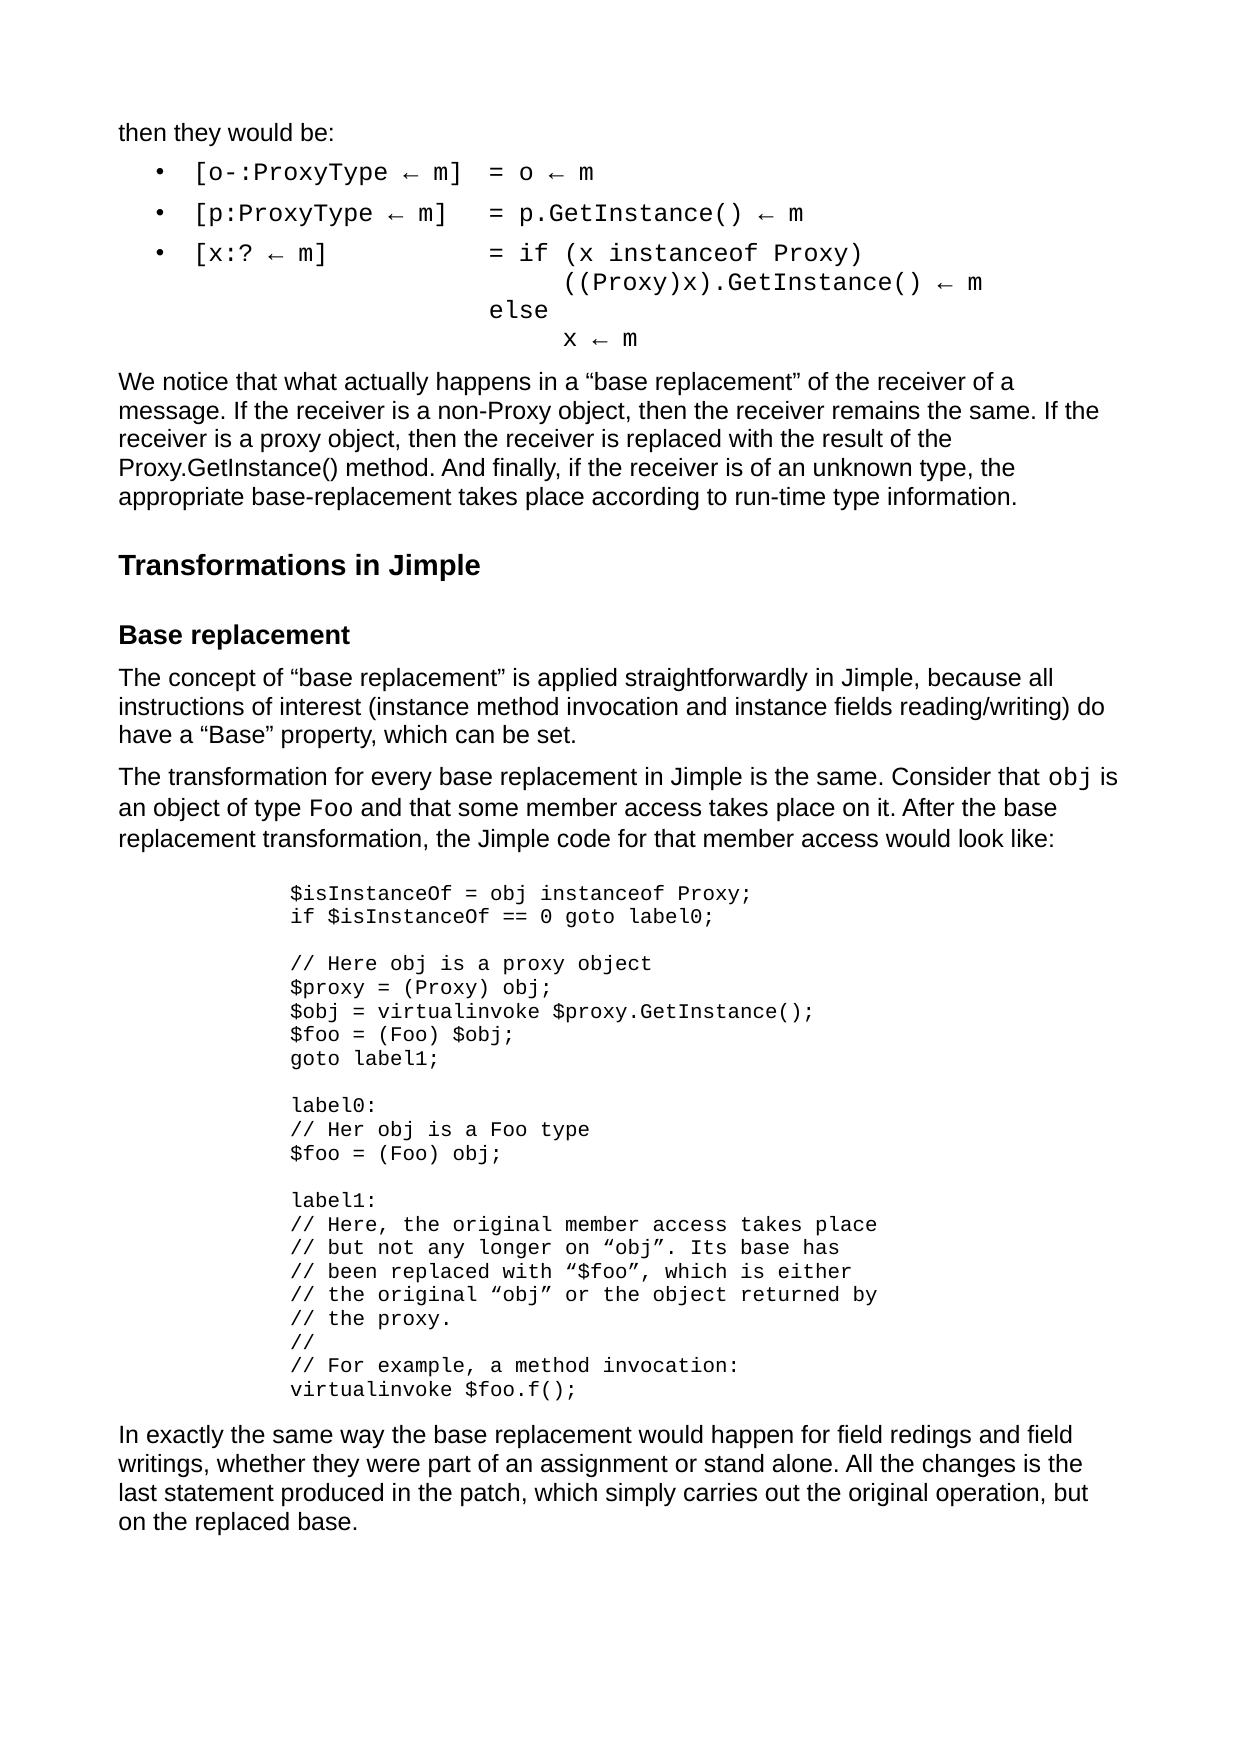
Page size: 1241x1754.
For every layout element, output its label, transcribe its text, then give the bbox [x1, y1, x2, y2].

subtitle Base replacement [118, 619, 1122, 650]
text then they would be: [118, 118, 1122, 147]
list [x:? ← m] = if (x instanceof Proxy) ((Proxy)x).GetInstance() ← m else x ← m [156, 241, 1122, 354]
text $isInstanceOf = obj instanceof Proxy; if $isInstanceOf == 0 goto label0; // Here obj is a proxy object $proxy = (Proxy) obj; $obj = virtualinvoke $proxy.GetInstance(); $foo = (Foo) $obj; goto label1; label0: // Her obj is a Foo type $foo = (Foo) obj; label1: // Here, the original member access takes place // but not any longer on “obj”. Its base has // been replaced with “$foo”, which is either // the original “obj” or the object returned by // the proxy. // // For example, a method invocation: virtualinvoke $foo.f(); [290, 882, 1122, 1403]
list [o-:ProxyType ← m] = o ← m [156, 159, 1122, 188]
text The concept of “base replacement” is applied straightforwardly in Jimple, because all instructions of interest (instance method invocation and instance fields reading/writing) do have a “Base” property, which can be set. [118, 663, 1122, 749]
list [p:ProxyType ← m] = p.GetInstance() ← m [156, 200, 1122, 228]
text We notice that what actually happens in a “base replacement” of the receiver of a message. If the receiver is a non-Proxy object, then the receiver remains the same. If the receiver is a proxy object, then the receiver is replaced with the result of the Proxy.GetInstance() method. And finally, if the receiver is of an unknown type, the appropriate base-replacement takes place according to run-time type information. [118, 367, 1122, 511]
text The transformation for every base replacement in Jimple is the same. Consider that obj is an object of type Foo and that some member access takes place on it. After the base replacement transformation, the Jimple code for that member access would look like: [118, 762, 1122, 852]
text In exactly the same way the base replacement would happen for field redings and field writings, whether they were part of an assignment or stand alone. All the changes is the last statement produced in the patch, which simply carries out the original operation, but on the replaced base. [118, 1420, 1122, 1535]
subtitle Transformations in Jimple [118, 548, 1122, 582]
